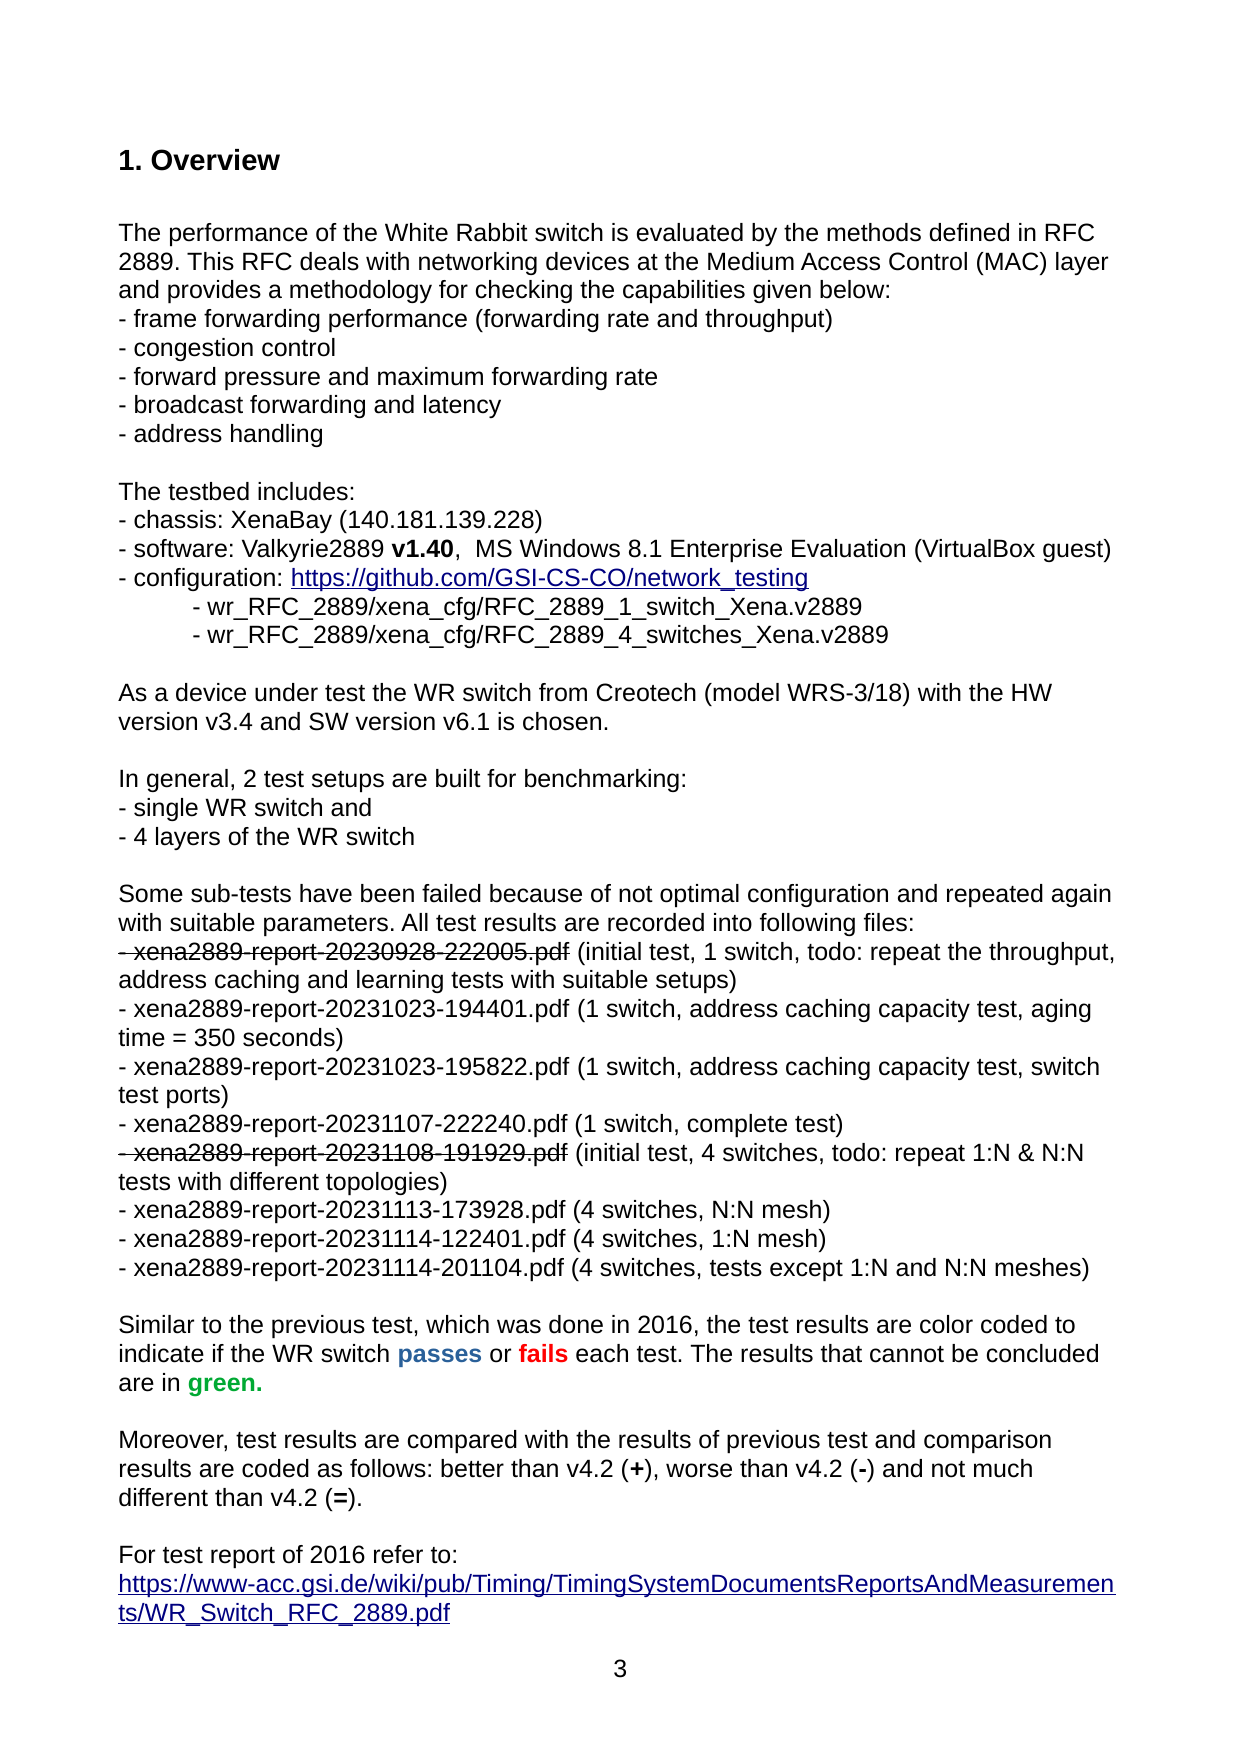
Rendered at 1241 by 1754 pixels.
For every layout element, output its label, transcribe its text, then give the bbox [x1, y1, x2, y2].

text - forward pressure and maximum forwarding rate [118, 362, 1122, 390]
text - xena2889-report-20231114-122401.pdf (4 switches, 1:N mesh) [118, 1224, 1122, 1253]
text - xena2889-report-20231023-194401.pdf (1 switch, address caching capacity test, aging time = 350 seconds) [118, 994, 1122, 1052]
text - congestion control [118, 333, 1122, 362]
text - wr_RFC_2889/xena_cfg/RFC_2889_4_switches_Xena.v2889 [118, 620, 1122, 649]
text - single WR switch and [118, 793, 1122, 822]
text The testbed includes: [118, 477, 1122, 505]
text - xena2889-report-20231108-191929.pdf (initial test, 4 switches, todo: repeat 1:N & N:N tests with different topologies) [118, 1138, 1122, 1195]
text - software: Valkyrie2889 v1.40, MS Windows 8.1 Enterprise Evaluation (VirtualBox guest) [118, 534, 1122, 563]
text - broadcast forwarding and latency [118, 390, 1122, 419]
text The performance of the White Rabbit switch is evaluated by the methods defined in RFC 2889. This RFC deals with networking devices at the Medium Access Control (MAC) layer and provides a methodology for checking the capabilities given below: [118, 218, 1122, 304]
text Moreover, test results are compared with the results of previous test and comparison results are coded as follows: better than v4.2 (+), worse than v4.2 (-) and not much different than v4.2 (=). [118, 1425, 1122, 1512]
subtitle 1. Overview [118, 143, 1122, 177]
text Similar to the previous test, which was done in 2016, the test results are color coded to indicate if the WR switch passes or fails each test. The results that cannot be concluded are in green. [118, 1310, 1122, 1397]
text As a device under test the WR switch from Creotech (model WRS-3/18) with the HW version v3.4 and SW version v6.1 is chosen. [118, 678, 1122, 735]
text - xena2889-report-20231114-201104.pdf (4 switches, tests except 1:N and N:N meshes) [118, 1253, 1122, 1282]
text - wr_RFC_2889/xena_cfg/RFC_2889_1_switch_Xena.v2889 [118, 592, 1122, 620]
text Some sub-tests have been failed because of not optimal configuration and repeated again with suitable parameters. All test results are recorded into following files: [118, 879, 1122, 937]
text - xena2889-report-20231113-173928.pdf (4 switches, N:N mesh) [118, 1195, 1122, 1224]
text For test report of 2016 refer to: https://www-acc.gsi.de/wiki/pub/Timing/TimingSystemDocumentsReportsAndMeasurements/WR_Switch_RFC_2889.pdf [118, 1540, 1122, 1627]
text In general, 2 test setups are built for benchmarking: [118, 764, 1122, 793]
text - configuration: https://github.com/GSI-CS-CO/network_testing [118, 563, 1122, 592]
text - xena2889-report-20230928-222005.pdf (initial test, 1 switch, todo: repeat the throughput, address caching and learning tests with suitable setups) [118, 937, 1122, 994]
text - xena2889-report-20231107-222240.pdf (1 switch, complete test) [118, 1109, 1122, 1138]
text - xena2889-report-20231023-195822.pdf (1 switch, address caching capacity test, switch test ports) [118, 1052, 1122, 1109]
text - frame forwarding performance (forwarding rate and throughput) [118, 304, 1122, 333]
text - 4 layers of the WR switch [118, 822, 1122, 850]
text - address handling [118, 419, 1122, 448]
text - chassis: XenaBay (140.181.139.228) [118, 505, 1122, 534]
